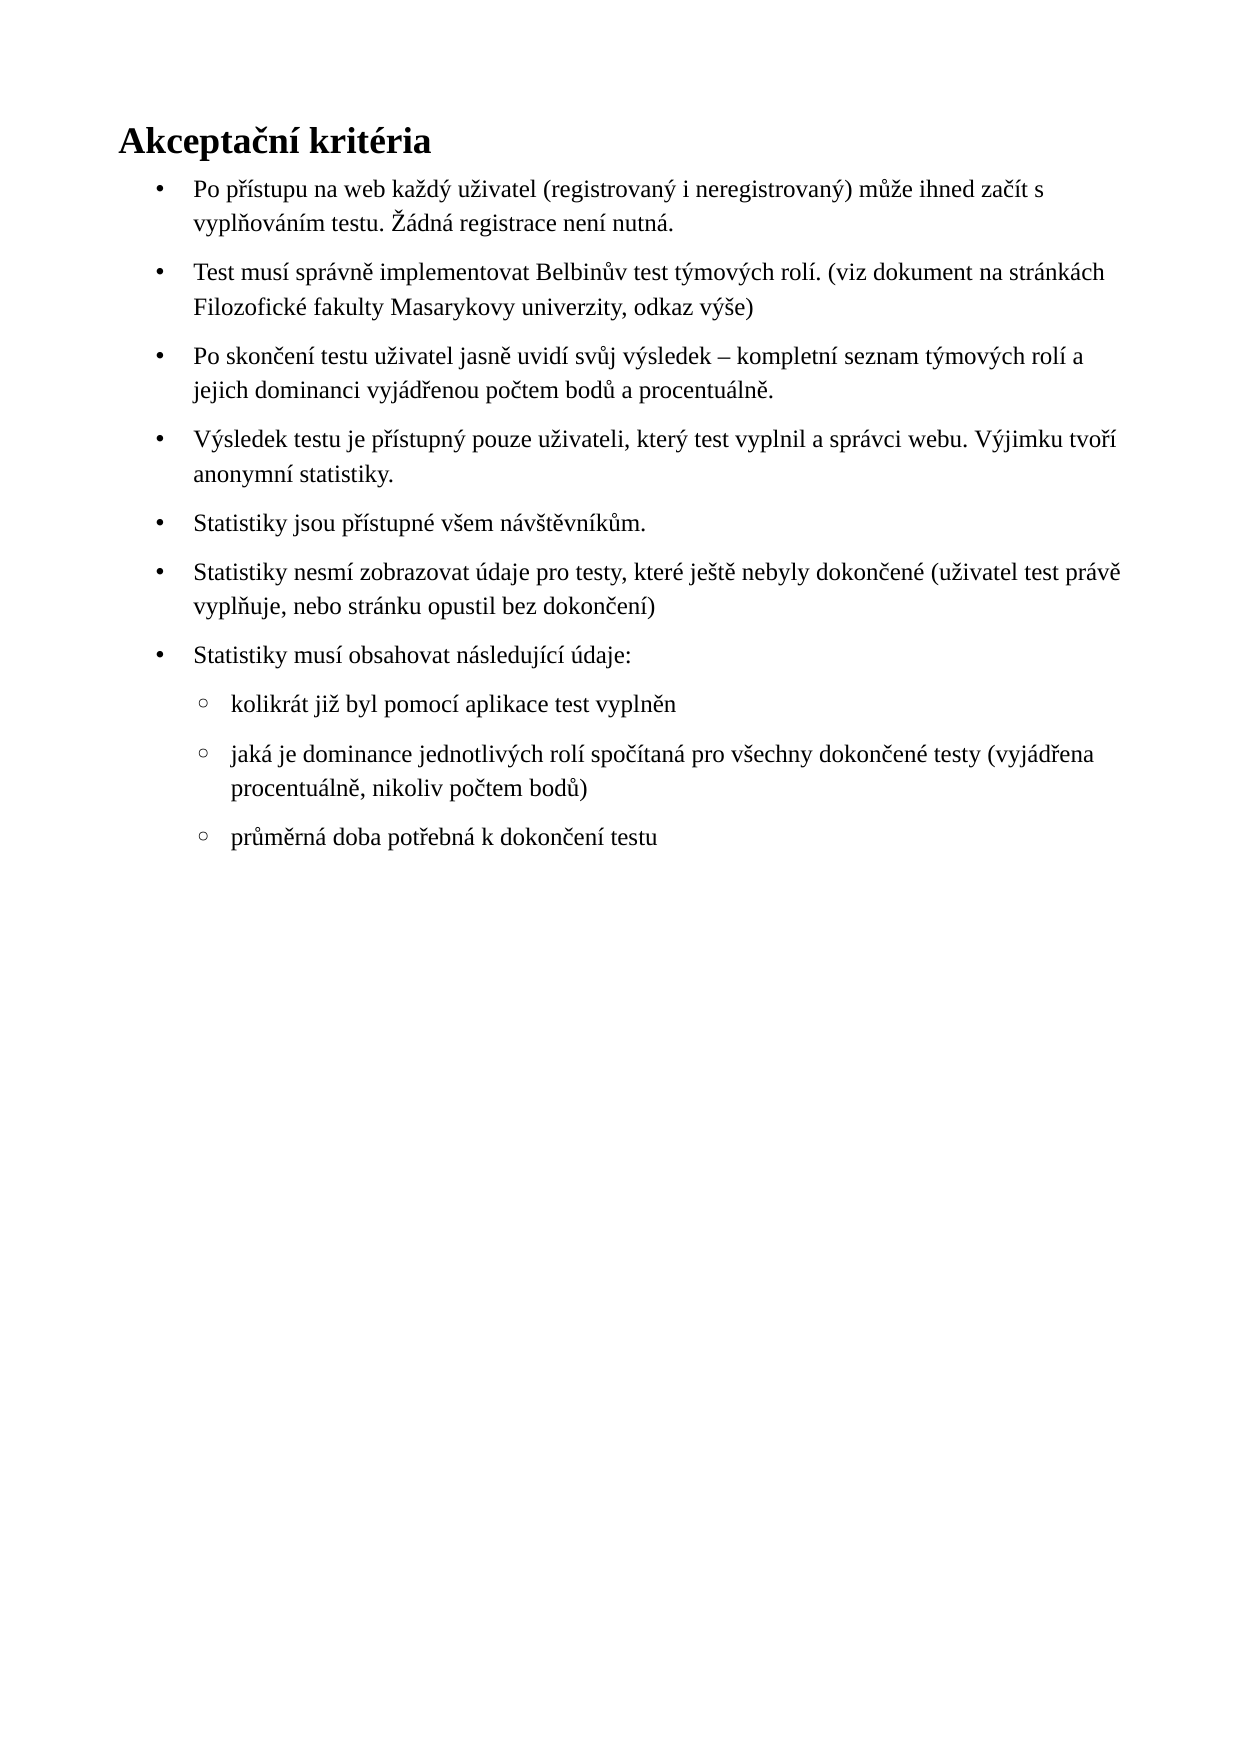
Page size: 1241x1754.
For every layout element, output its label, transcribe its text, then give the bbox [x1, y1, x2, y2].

list Statistiky jsou přístupné všem návštěvníkům. [156, 508, 1122, 537]
list kolikrát již byl pomocí aplikace test vyplněn [193, 689, 1122, 718]
list průměrná doba potřebná k dokončení testu [193, 822, 1122, 851]
subtitle Akceptační kritéria [118, 118, 1122, 161]
list Po přístupu na web každý uživatel (registrovaný i neregistrovaný) může ihned začít s vyplňováním testu. Žádná registrace není nutná. [156, 174, 1122, 237]
list Statistiky musí obsahovat následující údaje: [156, 641, 1122, 669]
list Po skončení testu uživatel jasně uvidí svůj výsledek – kompletní seznam týmových rolí a jejich dominanci vyjádřenou počtem bodů a procentuálně. [156, 341, 1122, 404]
list Statistiky nesmí zobrazovat údaje pro testy, které ještě nebyly dokončené (uživatel test právě vyplňuje, nebo stránku opustil bez dokončení) [156, 557, 1122, 620]
list jaká je dominance jednotlivých rolí spočítaná pro všechny dokončené testy (vyjádřena procentuálně, nikoliv počtem bodů) [193, 739, 1122, 802]
list Test musí správně implementovat Belbinův test týmových rolí. (viz dokument na stránkách Filozofické fakulty Masarykovy univerzity, odkaz výše) [156, 257, 1122, 321]
list Výsledek testu je přístupný pouze uživateli, který test vyplnil a správci webu. Výjimku tvoří anonymní statistiky. [156, 424, 1122, 488]
